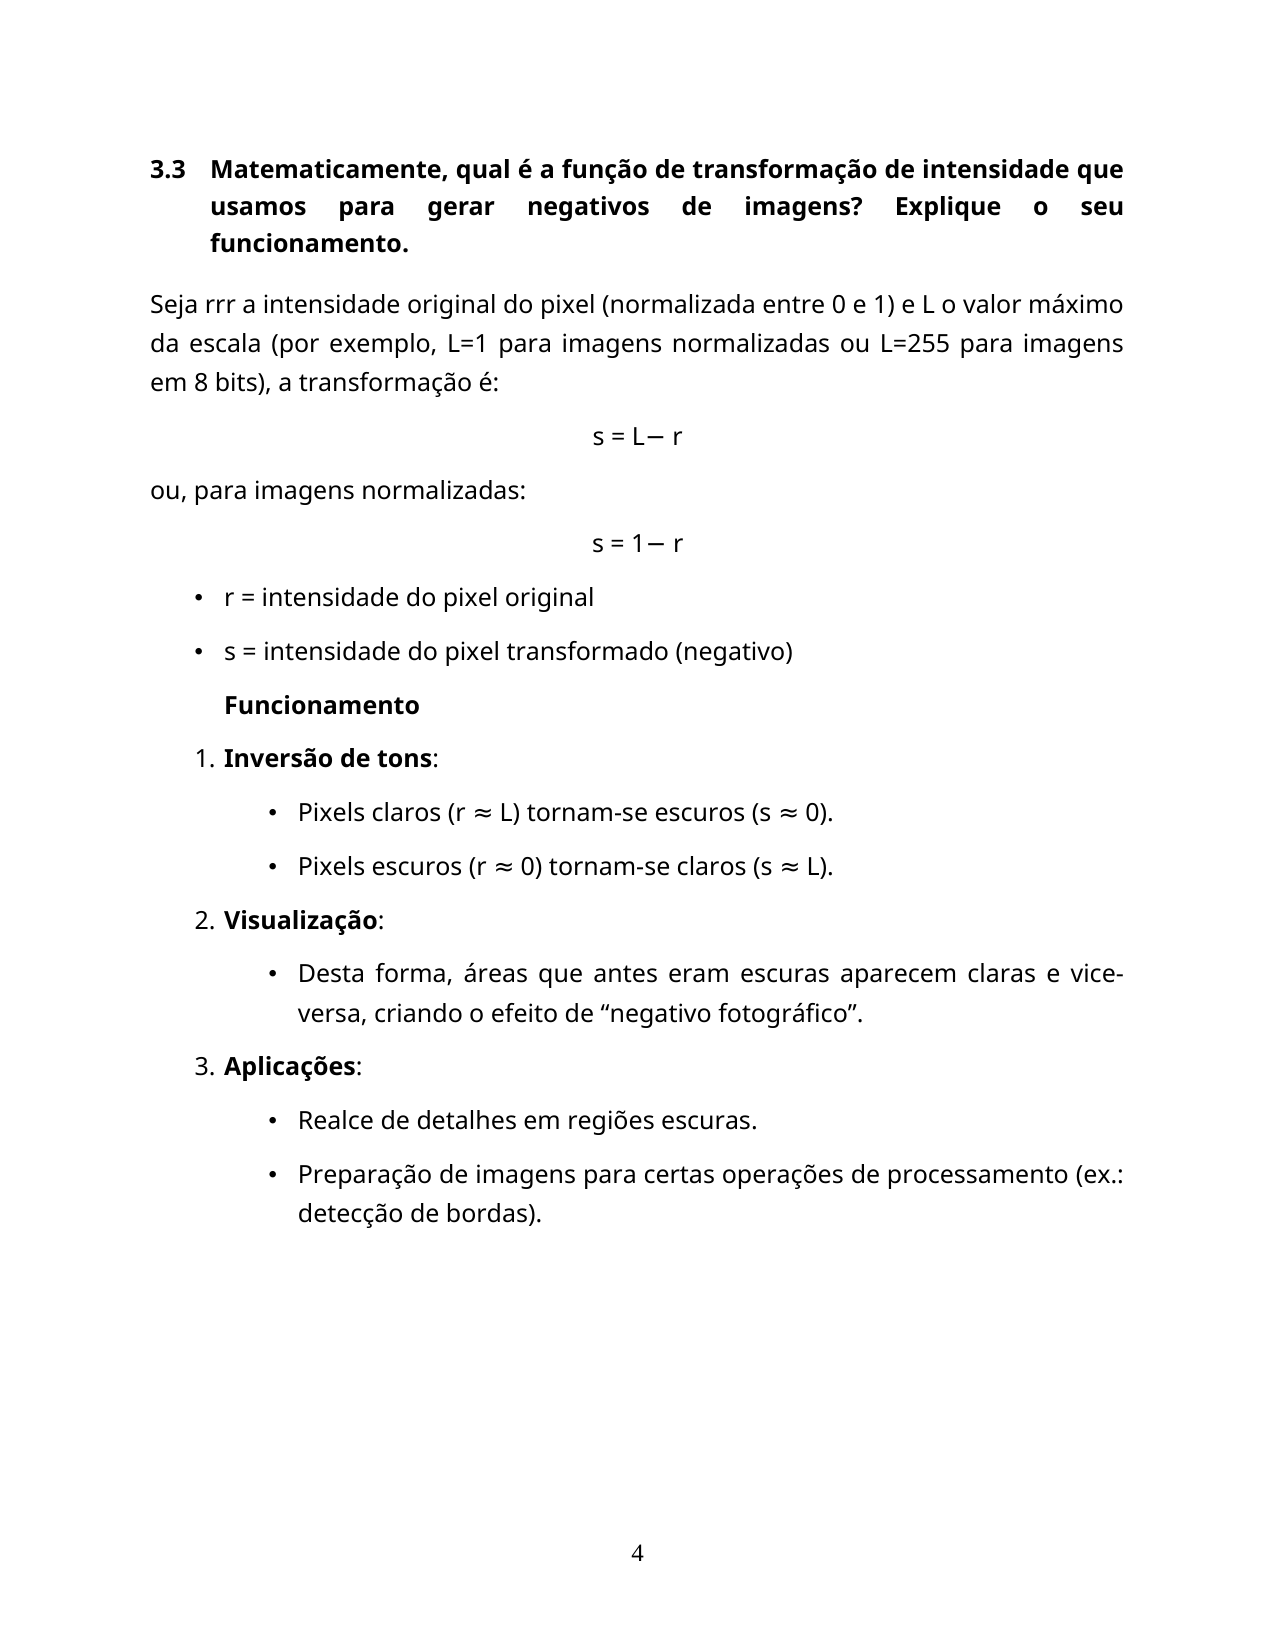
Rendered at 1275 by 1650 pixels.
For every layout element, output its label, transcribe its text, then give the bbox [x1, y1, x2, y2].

list s = intensidade do pixel transformado (negativo) [194, 634, 1125, 668]
text ou, para imagens normalizadas: [150, 472, 1125, 506]
list Funcionamento [194, 687, 1125, 721]
list Pixels claros (r ≈ L) tornam-se escuros (s ≈ 0). [268, 795, 1125, 829]
list Pixels escuros (r ≈ 0) tornam-se claros (s ≈ L). [268, 849, 1125, 883]
list Desta forma, áreas que antes eram escuras aparecem claras e vice-versa, criando o efeito de “negativo fotográfico”. [268, 956, 1125, 1029]
text s = L− r [150, 419, 1125, 453]
subtitle Matematicamente, qual é a função de transformação de intensidade que usamos para gerar negativos de imagens? Explique o seu funcionamento. [150, 152, 1125, 259]
text s = 1− r [150, 526, 1125, 560]
list Aplicações: [194, 1049, 1125, 1083]
list r = intensidade do pixel original [194, 580, 1125, 614]
list Realce de detalhes em regiões escuras. [268, 1103, 1125, 1137]
list Visualização: [194, 902, 1125, 936]
list Preparação de imagens para certas operações de processamento (ex.: detecção de bordas). [268, 1157, 1125, 1230]
text Seja rrr a intensidade original do pixel (normalizada entre 0 e 1) e L o valor máximo da escala (por exemplo, L=1 para imagens normalizadas ou L=255 para imagens em 8 bits), a transformação é: [150, 287, 1125, 399]
list Inversão de tons: [194, 741, 1125, 775]
